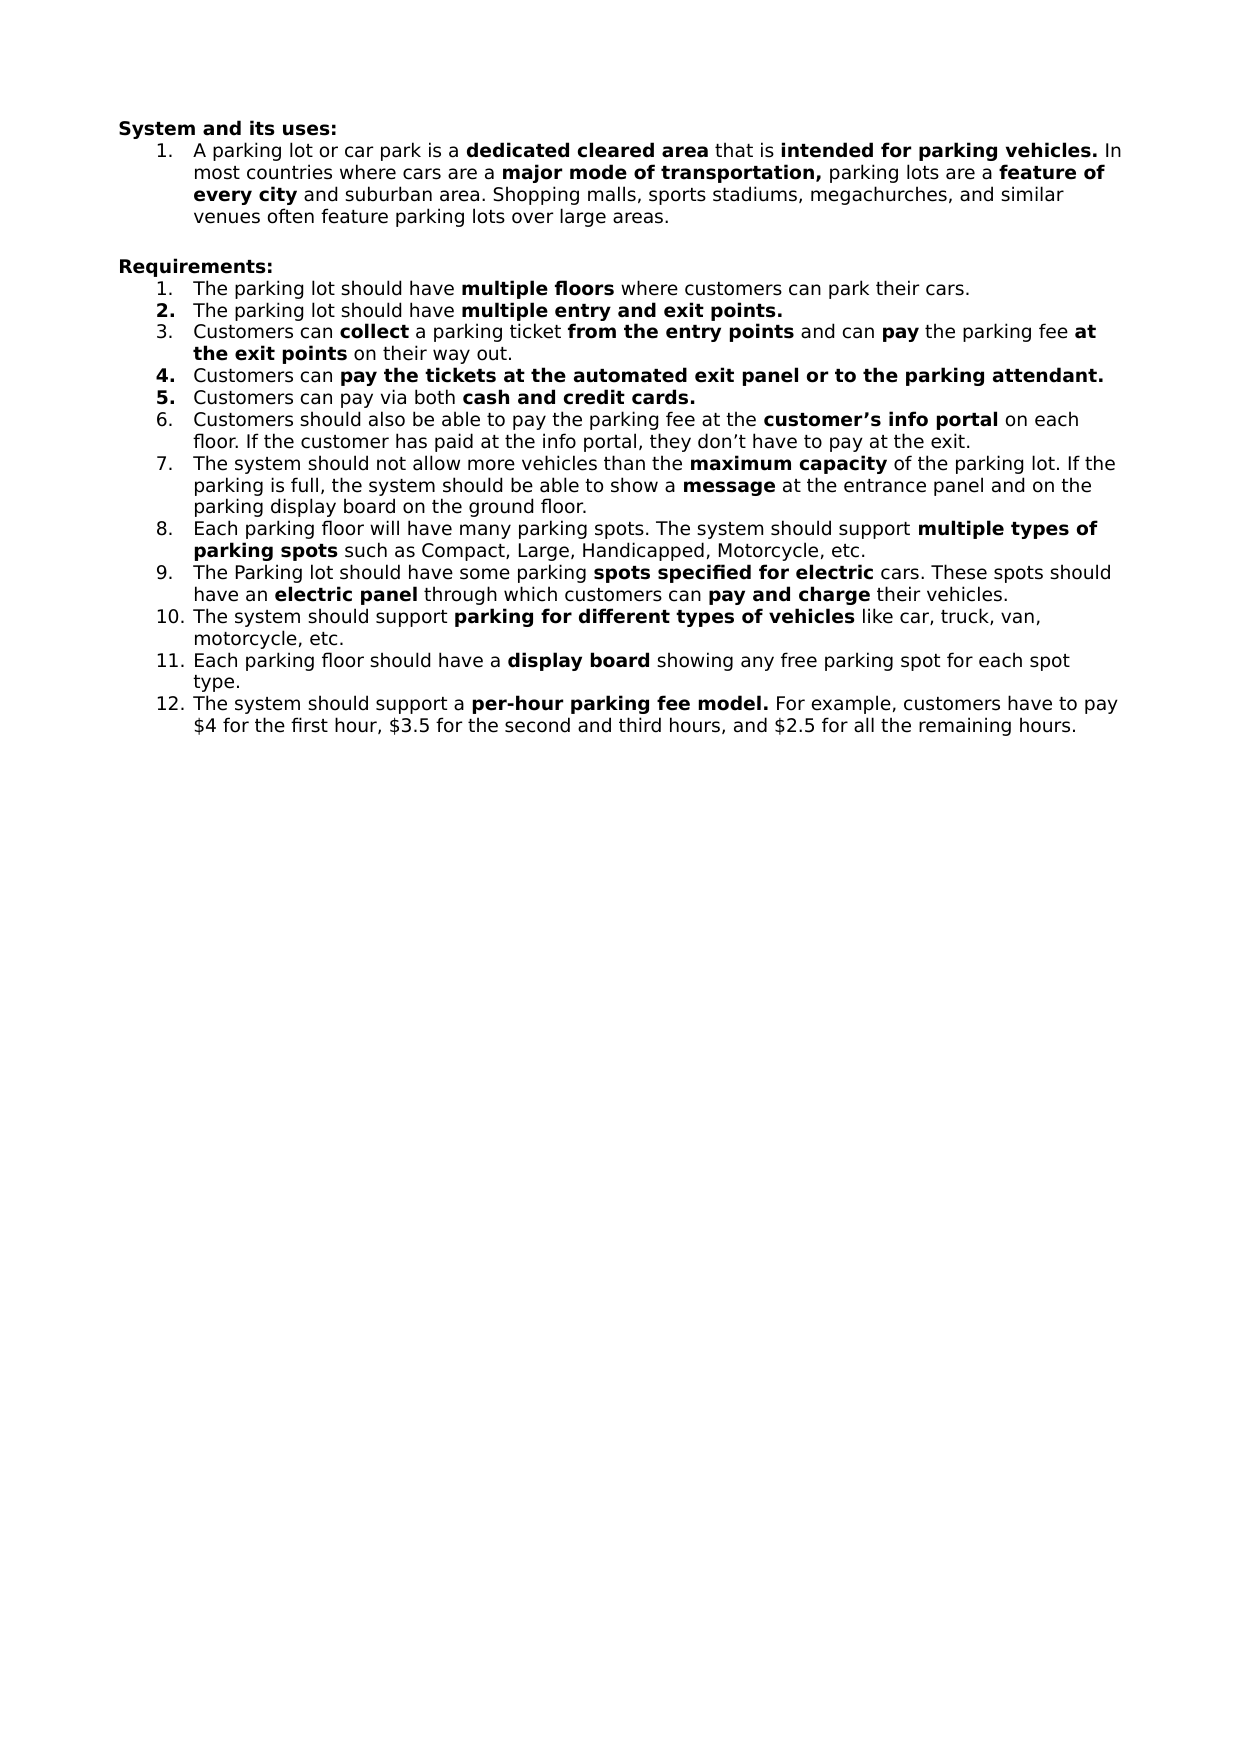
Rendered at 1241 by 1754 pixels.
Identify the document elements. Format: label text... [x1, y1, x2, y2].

list Customers can pay via both cash and credit cards. [156, 387, 1122, 409]
list The parking lot should have multiple entry and exit points. [156, 299, 1122, 321]
list Customers should also be able to pay the parking fee at the customer’s info portal on each floor. If the customer has paid at the info portal, they don’t have to pay at the exit. [156, 409, 1122, 453]
list The system should support a per-hour parking fee model. For example, customers have to pay $4 for the first hour, $3.5 for the second and third hours, and $2.5 for all the remaining hours. [156, 693, 1122, 737]
list A parking lot or car park is a dedicated cleared area that is intended for parking vehicles. In most countries where cars are a major mode of transportation, parking lots are a feature of every city and suburban area. Shopping malls, sports stadiums, megachurches, and similar venues often feature parking lots over large areas. [156, 140, 1122, 227]
list The system should not allow more vehicles than the maximum capacity of the parking lot. If the parking is full, the system should be able to show a message at the entrance panel and on the parking display board on the ground floor. [156, 453, 1122, 518]
text Requirements: [118, 256, 1122, 278]
list Customers can collect a parking ticket from the entry points and can pay the parking fee at the exit points on their way out. [156, 321, 1122, 365]
list The Parking lot should have some parking spots specified for electric cars. These spots should have an electric panel through which customers can pay and charge their vehicles. [156, 562, 1122, 606]
list Each parking floor should have a display board showing any free parking spot for each spot type. [156, 649, 1122, 693]
list Each parking floor will have many parking spots. The system should support multiple types of parking spots such as Compact, Large, Handicapped, Motorcycle, etc. [156, 518, 1122, 562]
text System and its uses: [118, 118, 1122, 140]
list The system should support parking for different types of vehicles like car, truck, van, motorcycle, etc. [156, 606, 1122, 649]
list The parking lot should have multiple floors where customers can park their cars. [156, 278, 1122, 299]
list Customers can pay the tickets at the automated exit panel or to the parking attendant. [156, 365, 1122, 387]
